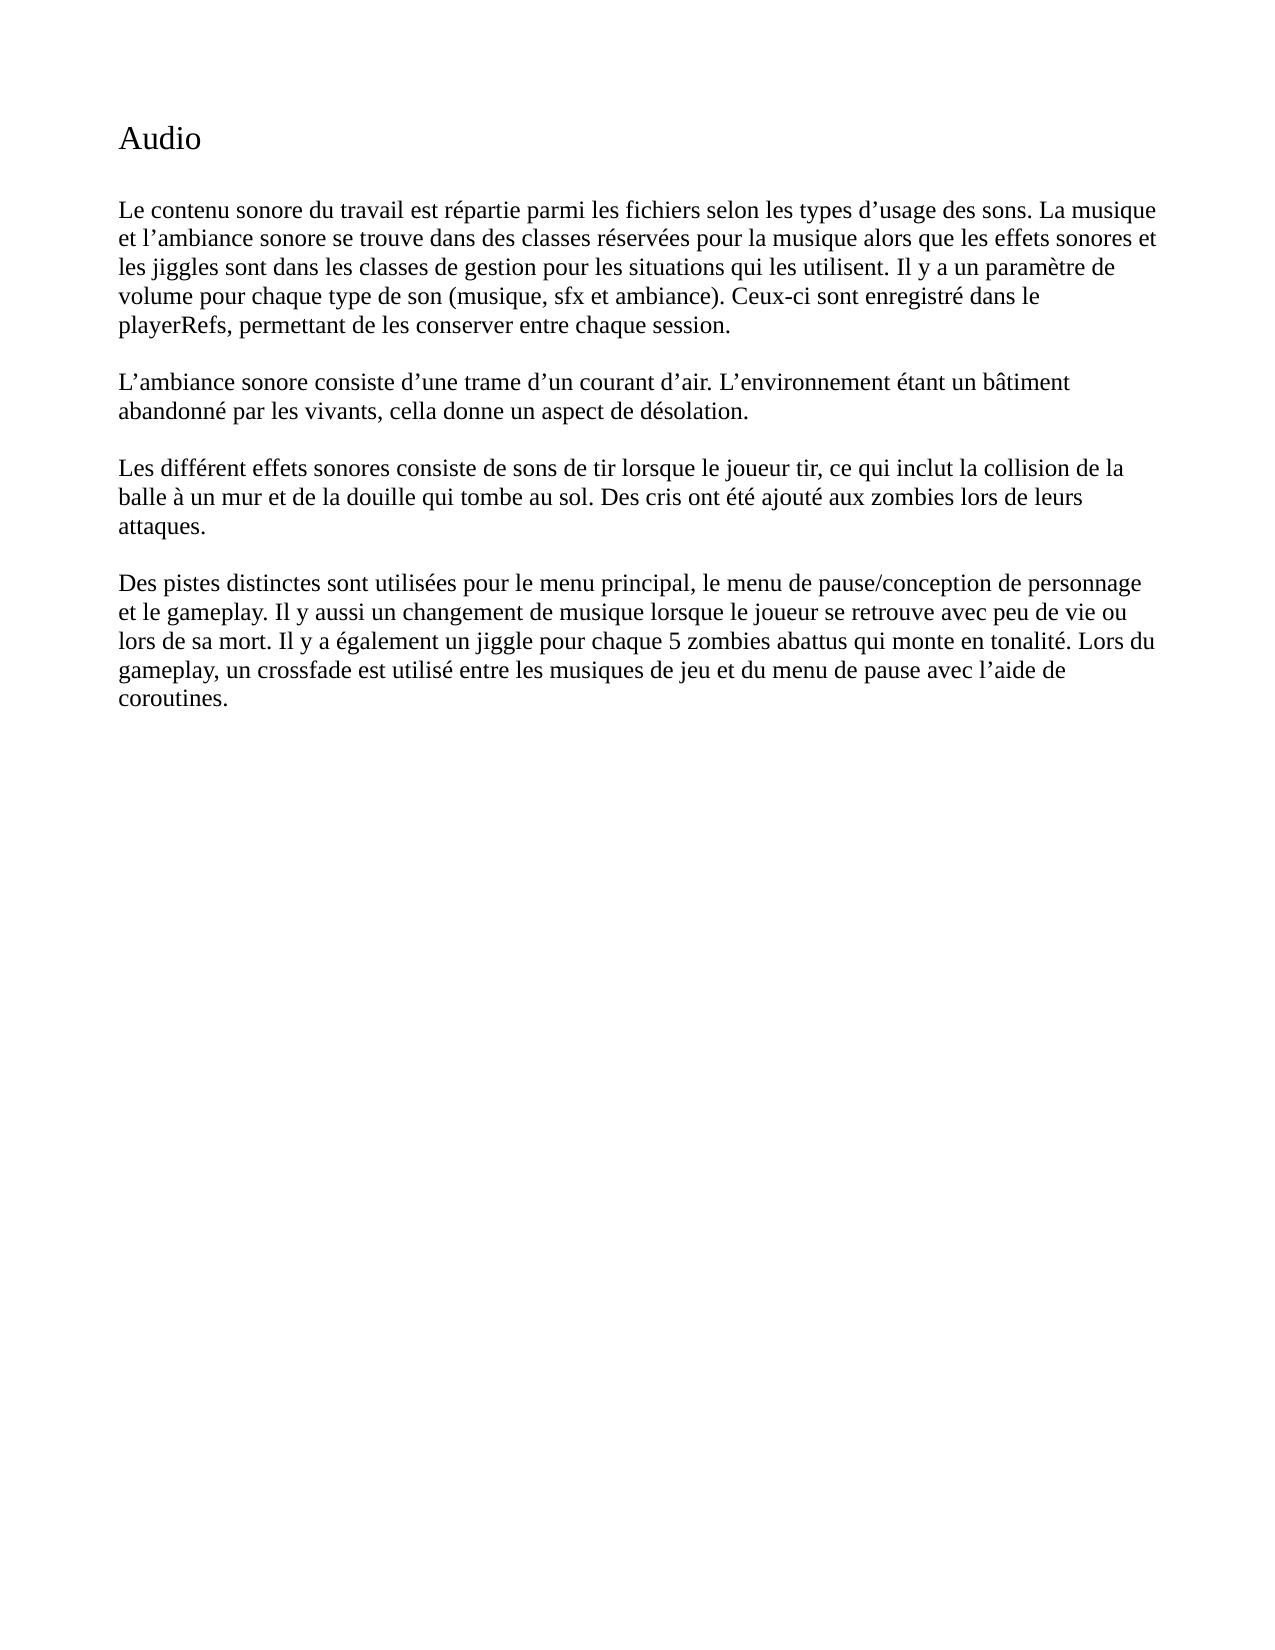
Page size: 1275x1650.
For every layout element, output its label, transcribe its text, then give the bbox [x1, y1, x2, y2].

text Le contenu sonore du travail est répartie parmi les fichiers selon les types d’usage des sons. La musique et l’ambiance sonore se trouve dans des classes réservées pour la musique alors que les effets sonores et les jiggles sont dans les classes de gestion pour les situations qui les utilisent. Il y a un paramètre de volume pour chaque type de son (musique, sfx et ambiance). Ceux-ci sont enregistré dans le playerRefs, permettant de les conserver entre chaque session. [118, 195, 1157, 338]
text Audio [118, 118, 1157, 156]
text Les différent effets sonores consiste de sons de tir lorsque le joueur tir, ce qui inclut la collision de la balle à un mur et de la douille qui tombe au sol. Des cris ont été ajouté aux zombies lors de leurs attaques. [118, 453, 1157, 540]
text Des pistes distinctes sont utilisées pour le menu principal, le menu de pause/conception de personnage et le gameplay. Il y aussi un changement de musique lorsque le joueur se retrouve avec peu de vie ou lors de sa mort. Il y a également un jiggle pour chaque 5 zombies abattus qui monte en tonalité. Lors du gameplay, un crossfade est utilisé entre les musiques de jeu et du menu de pause avec l’aide de coroutines. [118, 568, 1157, 712]
text L’ambiance sonore consiste d’une trame d’un courant d’air. L’environnement étant un bâtiment abandonné par les vivants, cella donne un aspect de désolation. [118, 367, 1157, 425]
